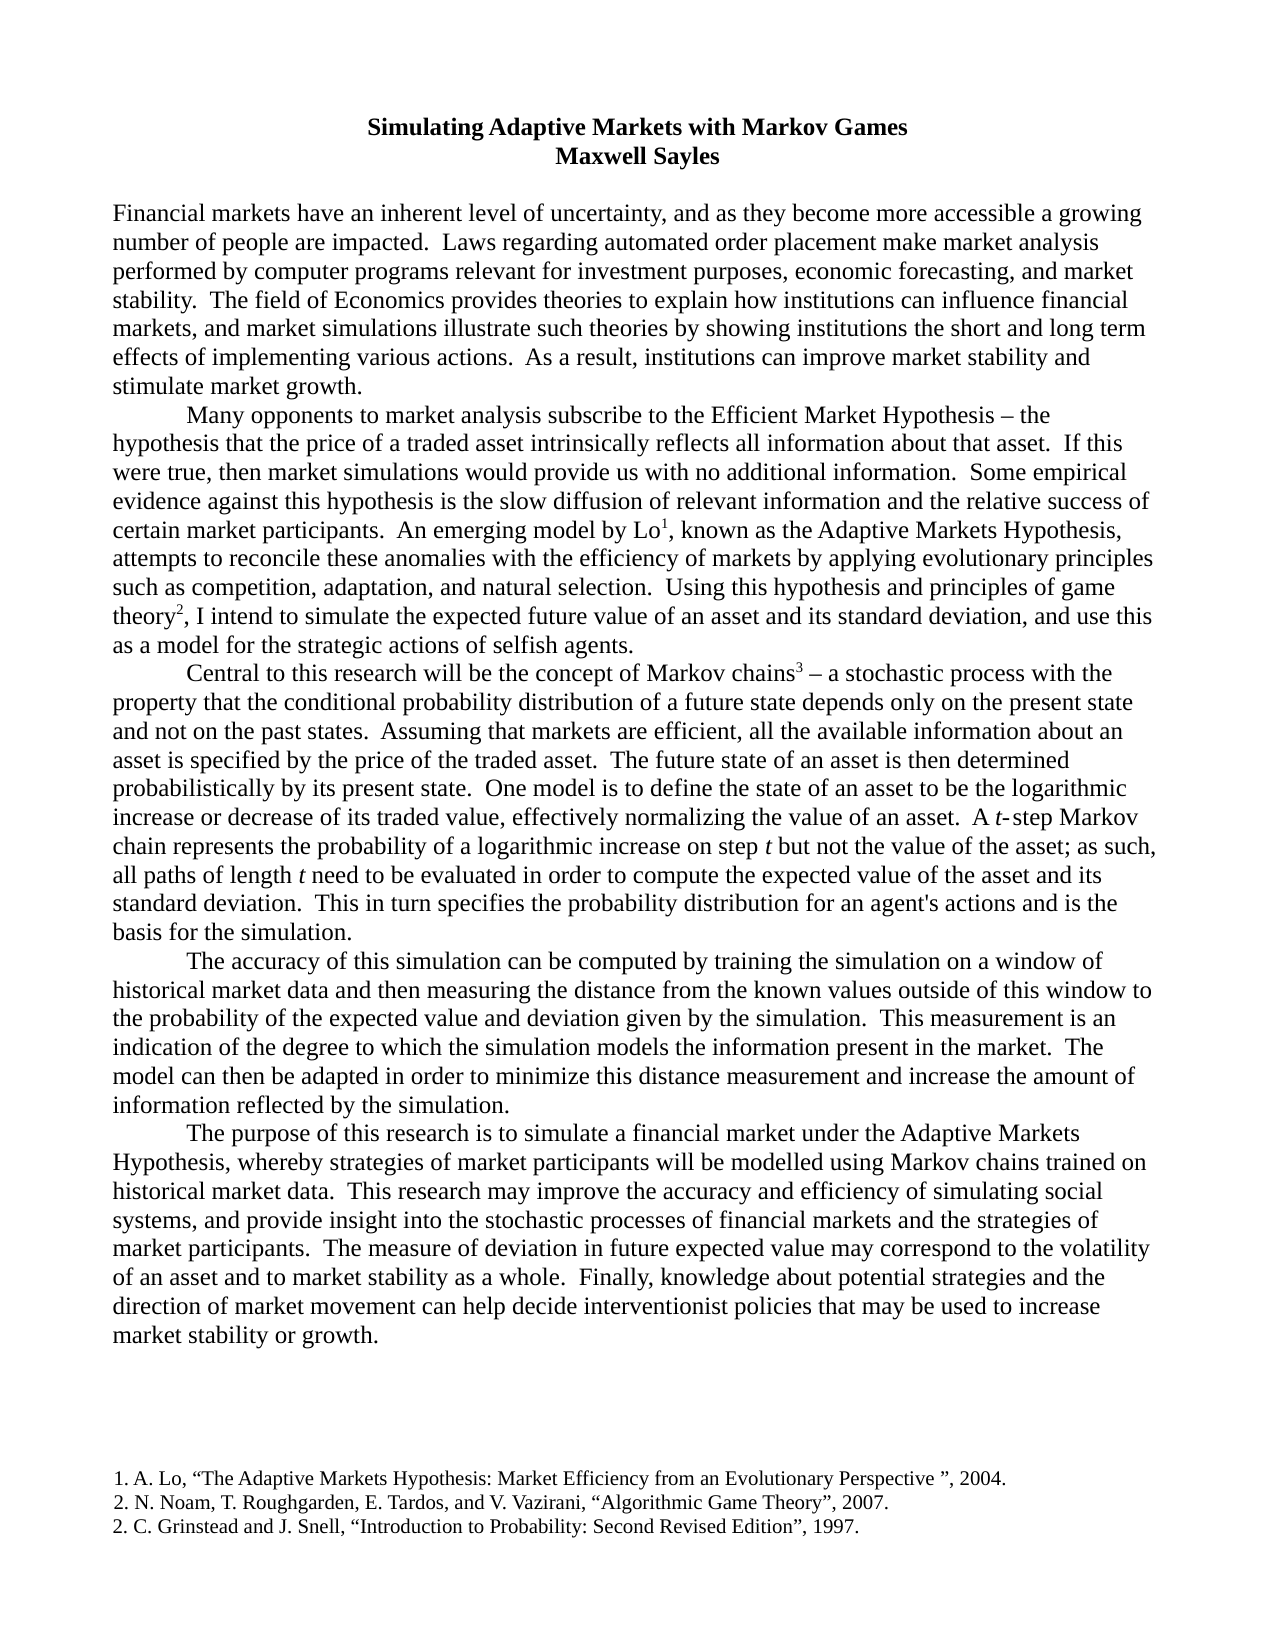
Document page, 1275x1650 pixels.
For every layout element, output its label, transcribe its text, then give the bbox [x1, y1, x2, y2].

text Central to this research will be the concept of Markov chains3 – a stochastic process with the property that the conditional probability distribution of a future state depends only on the present state and not on the past states. Assuming that markets are efficient, all the available information about an asset is specified by the price of the traded asset. The future state of an asset is then determined probabilistically by its present state. One model is to define the state of an asset to be the logarithmic increase or decrease of its traded value, effectively normalizing the value of an asset. A t‑step Markov chain represents the probability of a logarithmic increase on step t but not the value of the asset; as such, all paths of length t need to be evaluated in order to compute the expected value of the asset and its standard deviation. This in turn specifies the probability distribution for an agent's actions and is the basis for the simulation. [112, 658, 1163, 946]
text The purpose of this research is to simulate a financial market under the Adaptive Markets Hypothesis, whereby strategies of market participants will be modelled using Markov chains trained on historical market data. This research may improve the accuracy and efficiency of simulating social systems, and provide insight into the stochastic processes of financial markets and the strategies of market participants. The measure of deviation in future expected value may correspond to the volatility of an asset and to market stability as a whole. Finally, knowledge about potential strategies and the direction of market movement can help decide interventionist policies that may be used to increase market stability or growth. [112, 1118, 1163, 1348]
text The accuracy of this simulation can be computed by training the simulation on a window of historical market data and then measuring the distance from the known values outside of this window to the probability of the expected value and deviation given by the simulation. This measurement is an indication of the degree to which the simulation models the information present in the market. The model can then be adapted in order to minimize this distance measurement and increase the amount of information reflected by the simulation. [112, 946, 1163, 1118]
text Simulating Adaptive Markets with Markov Games [112, 112, 1163, 141]
text Maxwell Sayles [112, 141, 1163, 170]
text Financial markets have an inherent level of uncertainty, and as they become more accessible a growing number of people are impacted. Laws regarding automated order placement make market analysis performed by computer programs relevant for investment purposes, economic forecasting, and market stability. The field of Economics provides theories to explain how institutions can influence financial markets, and market simulations illustrate such theories by showing institutions the short and long term effects of implementing various actions. As a result, institutions can improve market stability and stimulate market growth. [112, 198, 1163, 400]
text Many opponents to market analysis subscribe to the Efficient Market Hypothesis – the hypothesis that the price of a traded asset intrinsically reflects all information about that asset. If this were true, then market simulations would provide us with no additional information. Some empirical evidence against this hypothesis is the slow diffusion of relevant information and the relative success of certain market participants. An emerging model by Lo1, known as the Adaptive Markets Hypothesis, attempts to reconcile these anomalies with the efficiency of markets by applying evolutionary principles such as competition, adaptation, and natural selection. Using this hypothesis and principles of game theory2, I intend to simulate the expected future value of an asset and its standard deviation, and use this as a model for the strategic actions of selfish agents. [112, 400, 1163, 658]
